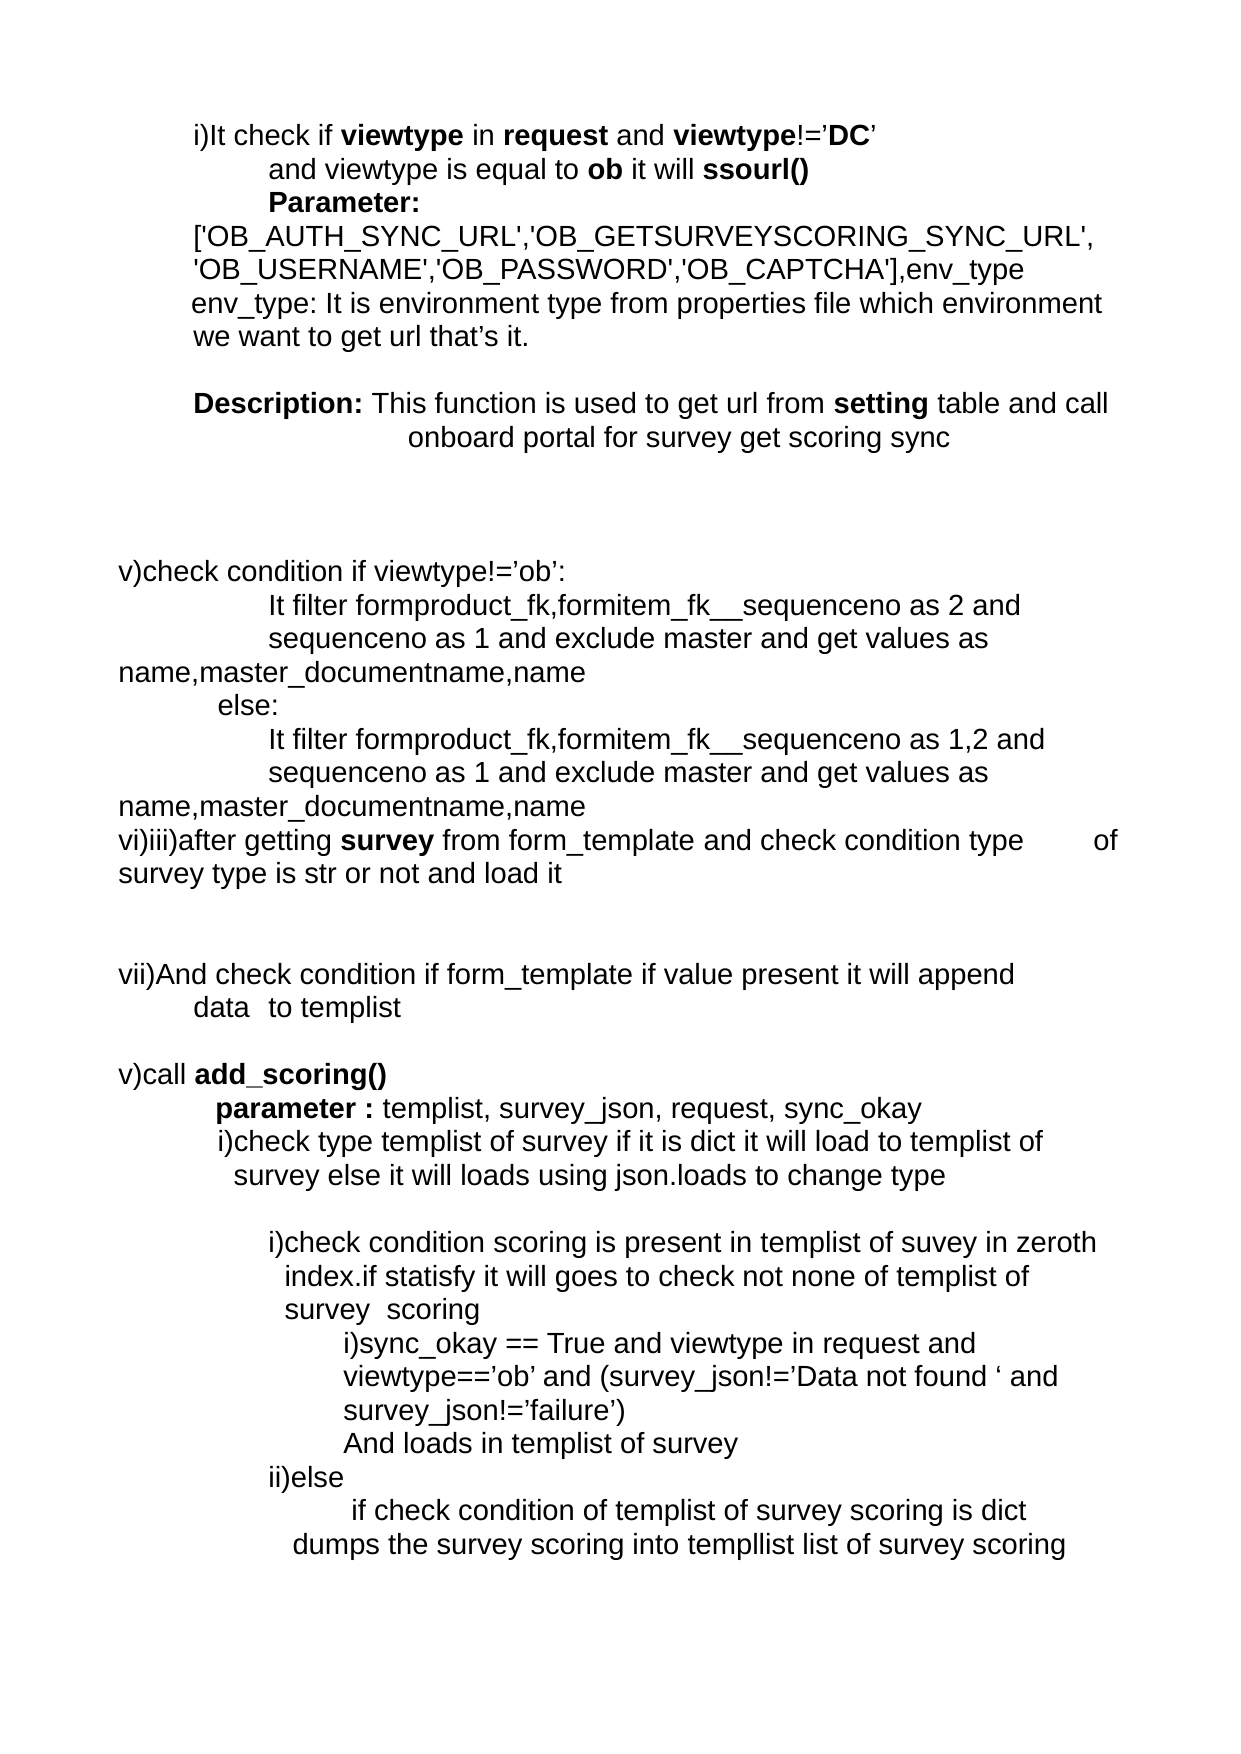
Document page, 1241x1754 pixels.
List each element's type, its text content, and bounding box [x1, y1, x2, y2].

text and viewtype is equal to ob it will ssourl() [118, 152, 1122, 185]
text i)check type templist of survey if it is dict it will load to templist of survey else it will loads using json.loads to change type [118, 1124, 1122, 1191]
text And loads in templist of survey [118, 1426, 1122, 1460]
text i)It check if viewtype in request and viewtype!=’DC’ [118, 118, 1122, 152]
text vii)And check condition if form_template if value present it will append data to templist [118, 957, 1122, 1024]
text env_type: It is environment type from properties file which environment we want to get url that’s it. [118, 286, 1122, 353]
text i)sync_okay == True and viewtype in request and viewtype==’ob’ and (survey_json!=’Data not found ‘ and survey_json!=’failure’) [118, 1326, 1122, 1426]
text vi)iii)after getting survey from form_template and check condition type of survey type is str or not and load it [118, 822, 1122, 889]
text It filter formproduct_fk,formitem_fk__sequenceno as 2 and sequenceno as 1 and exclude master and get values as name,master_documentname,name [118, 588, 1122, 688]
text 'OB_USERNAME','OB_PASSWORD','OB_CAPTCHA'],env_type [118, 252, 1122, 286]
text if check condition of templist of survey scoring is dict [118, 1493, 1122, 1527]
text v)check condition if viewtype!=’ob’: [118, 554, 1122, 588]
text ii)else [118, 1460, 1122, 1493]
text dumps the survey scoring into templlist list of survey scoring [118, 1527, 1122, 1560]
text Description: This function is used to get url from setting table and call onboard portal for survey get scoring sync [118, 386, 1122, 453]
text Parameter: ['OB_AUTH_SYNC_URL','OB_GETSURVEYSCORING_SYNC_URL', [118, 185, 1122, 252]
text It filter formproduct_fk,formitem_fk__sequenceno as 1,2 and sequenceno as 1 and exclude master and get values as name,master_documentname,name [118, 722, 1122, 822]
text v)call add_scoring() [118, 1057, 1122, 1091]
text parameter : templist, survey_json, request, sync_okay [118, 1091, 1122, 1124]
text else: [118, 688, 1122, 722]
text i)check condition scoring is present in templist of suvey in zeroth index.if statisfy it will goes to check not none of templist of survey scoring [118, 1225, 1122, 1326]
